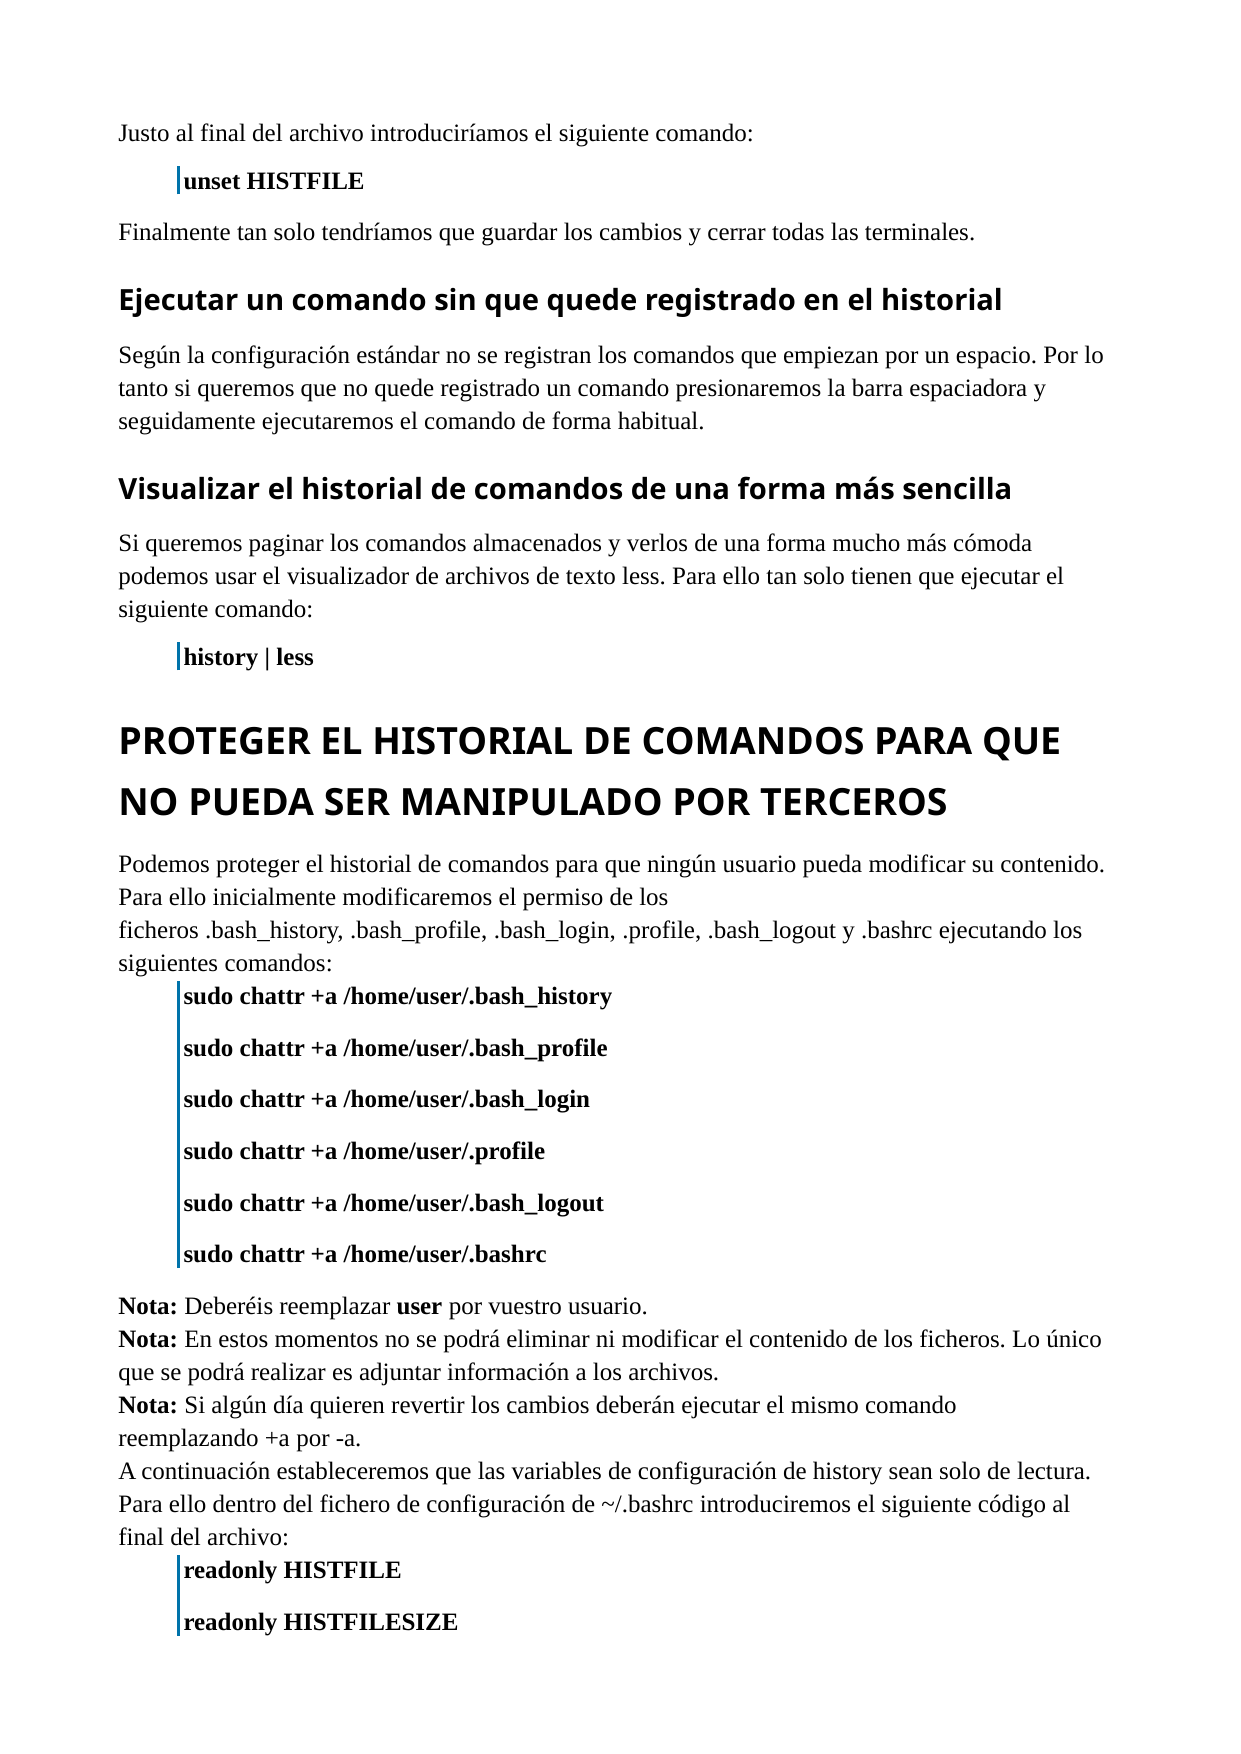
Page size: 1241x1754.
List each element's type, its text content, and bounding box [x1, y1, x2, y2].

subtitle PROTEGER EL HISTORIAL DE COMANDOS PARA QUE NO PUEDA SER MANIPULADO POR TERCEROS [118, 714, 1122, 826]
text sudo chattr +a /home/user/.bashrc [180, 1239, 1063, 1268]
text readonly HISTFILE [180, 1555, 1063, 1584]
text Nota: Deberéis reemplazar user por vuestro usuario. Nota: En estos momentos no se podrá eliminar ni modificar el contenido de los ficheros. Lo único que se podrá realizar es adjuntar información a los archivos. Nota: Si algún día quieren revertir los cambios deberán ejecutar el mismo comando reemplazando +a por -a. [118, 1291, 1122, 1452]
text Si queremos paginar los comandos almacenados y verlos de una forma mucho más cómoda podemos usar el visualizador de archivos de texto less. Para ello tan solo tienen que ejecutar el siguiente comando: [118, 528, 1122, 623]
text history | less [180, 642, 1063, 670]
text Según la configuración estándar no se registran los comandos que empiezan por un espacio. Por lo tanto si queremos que no quede registrado un comando presionaremos la barra espaciadora y seguidamente ejecutaremos el comando de forma habitual. [118, 340, 1122, 434]
text sudo chattr +a /home/user/.bash_logout [180, 1188, 1063, 1217]
subtitle Visualizar el historial de comandos de una forma más sencilla [118, 468, 1122, 508]
text Justo al final del archivo introduciríamos el siguiente comando: [118, 118, 1122, 147]
text sudo chattr +a /home/user/.bash_history [180, 981, 1063, 1010]
text A continuación estableceremos que las variables de configuración de history sean solo de lectura. Para ello dentro del fichero de configuración de ~/.bashrc introduciremos el siguiente código al final del archivo: [118, 1456, 1122, 1551]
text readonly HISTFILESIZE [180, 1607, 1063, 1636]
text unset HISTFILE [180, 166, 1063, 194]
text Podemos proteger el historial de comandos para que ningún usuario pueda modificar su contenido. Para ello inicialmente modificaremos el permiso de los ficheros .bash_history, .bash_profile, .bash_login, .profile, .bash_logout y .bashrc ejecutando los siguientes comandos: [118, 849, 1122, 977]
text sudo chattr +a /home/user/.bash_login [180, 1084, 1063, 1113]
text Finalmente tan solo tendríamos que guardar los cambios y cerrar todas las terminales. [118, 217, 1122, 246]
text sudo chattr +a /home/user/.bash_profile [180, 1033, 1063, 1062]
subtitle Ejecutar un comando sin que quede registrado en el historial [118, 279, 1122, 319]
text sudo chattr +a /home/user/.profile [180, 1136, 1063, 1165]
